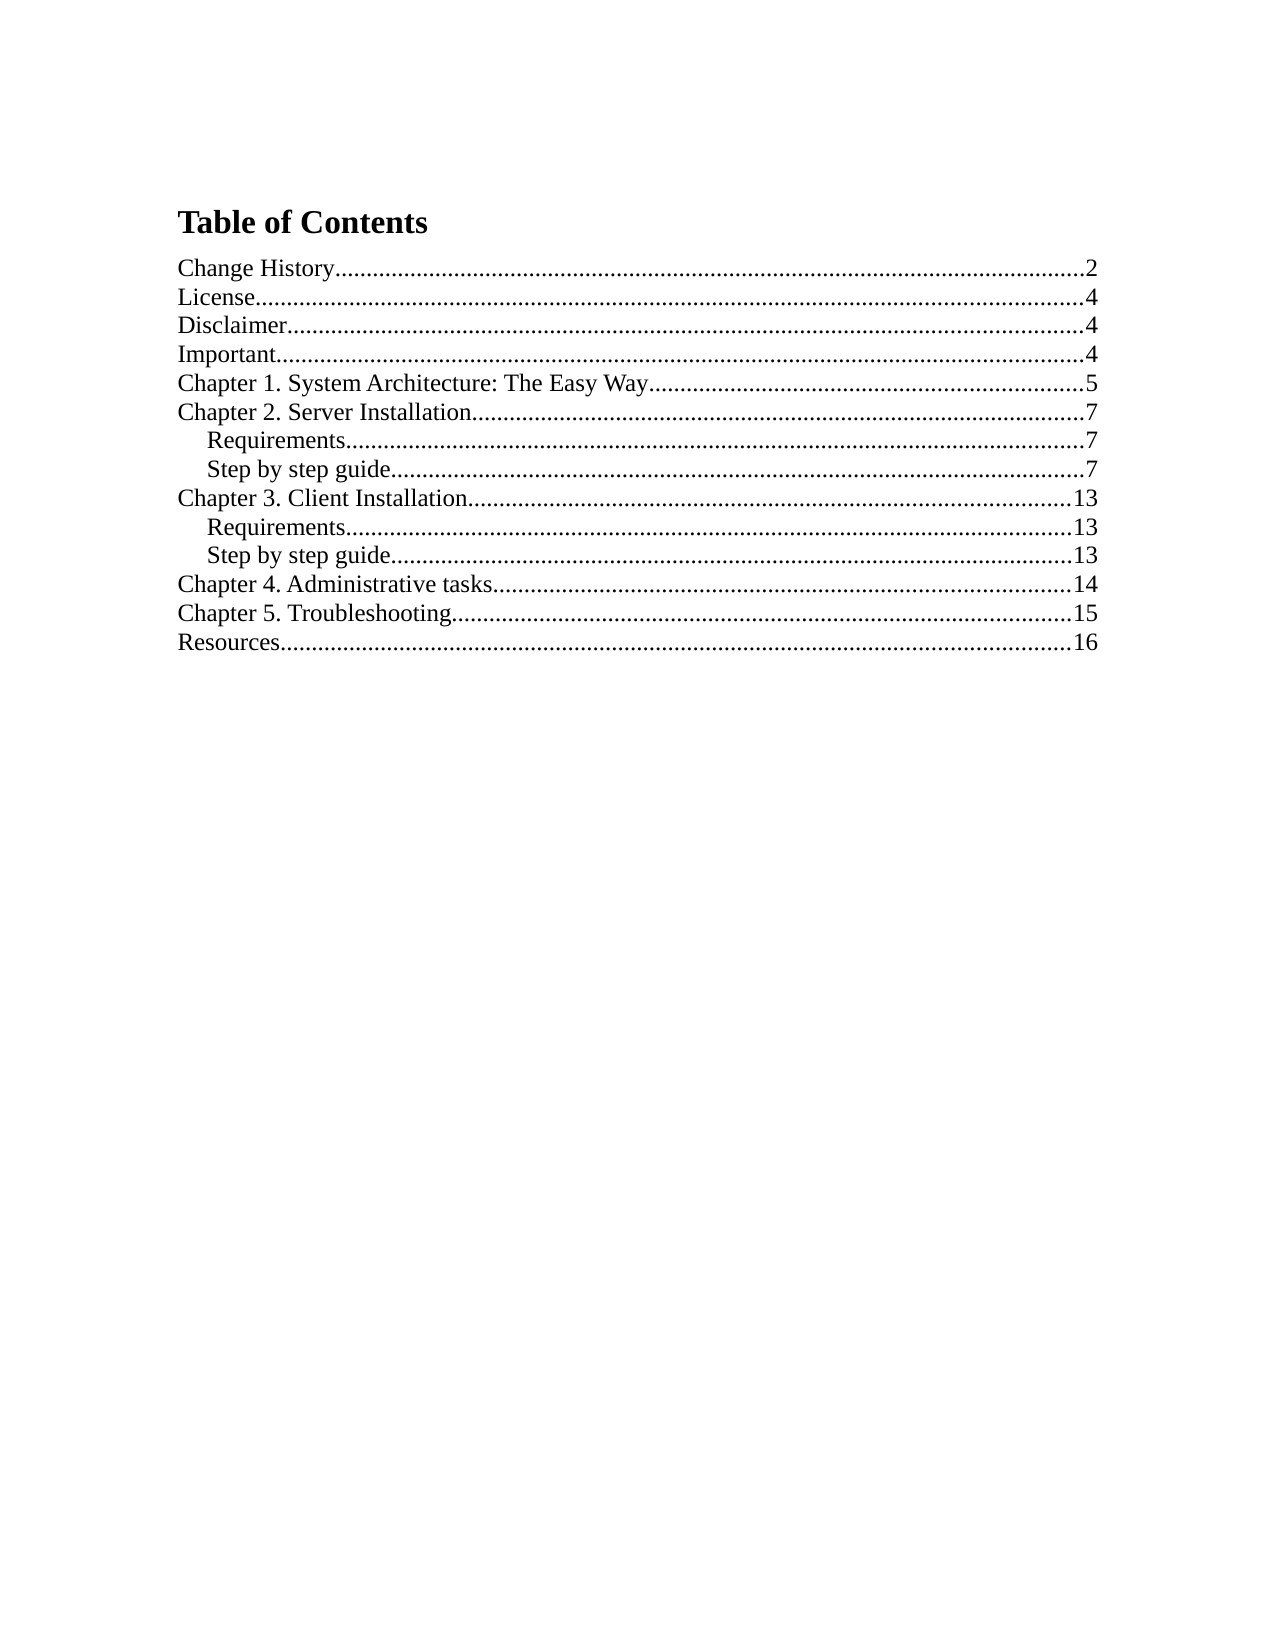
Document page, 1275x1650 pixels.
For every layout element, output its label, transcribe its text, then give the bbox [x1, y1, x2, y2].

text Disclaimer 4 [177, 311, 1098, 339]
text Important 4 [177, 339, 1098, 368]
text Requirements 13 [207, 512, 1098, 541]
subtitle Table of Contents [177, 202, 1098, 241]
text Chapter 5. Troubleshooting 15 [177, 598, 1098, 627]
text License 4 [177, 282, 1098, 311]
text Step by step guide 7 [207, 454, 1098, 483]
text Change History 2 [177, 253, 1098, 282]
text Resources 16 [177, 627, 1098, 656]
text Chapter 1. System Architecture: The Easy Way 5 [177, 368, 1098, 397]
text Chapter 4. Administrative tasks 14 [177, 569, 1098, 598]
text Step by step guide 13 [207, 541, 1098, 569]
text Chapter 3. Client Installation 13 [177, 483, 1098, 512]
text Chapter 2. Server Installation 7 [177, 397, 1098, 426]
text Requirements 7 [207, 426, 1098, 454]
